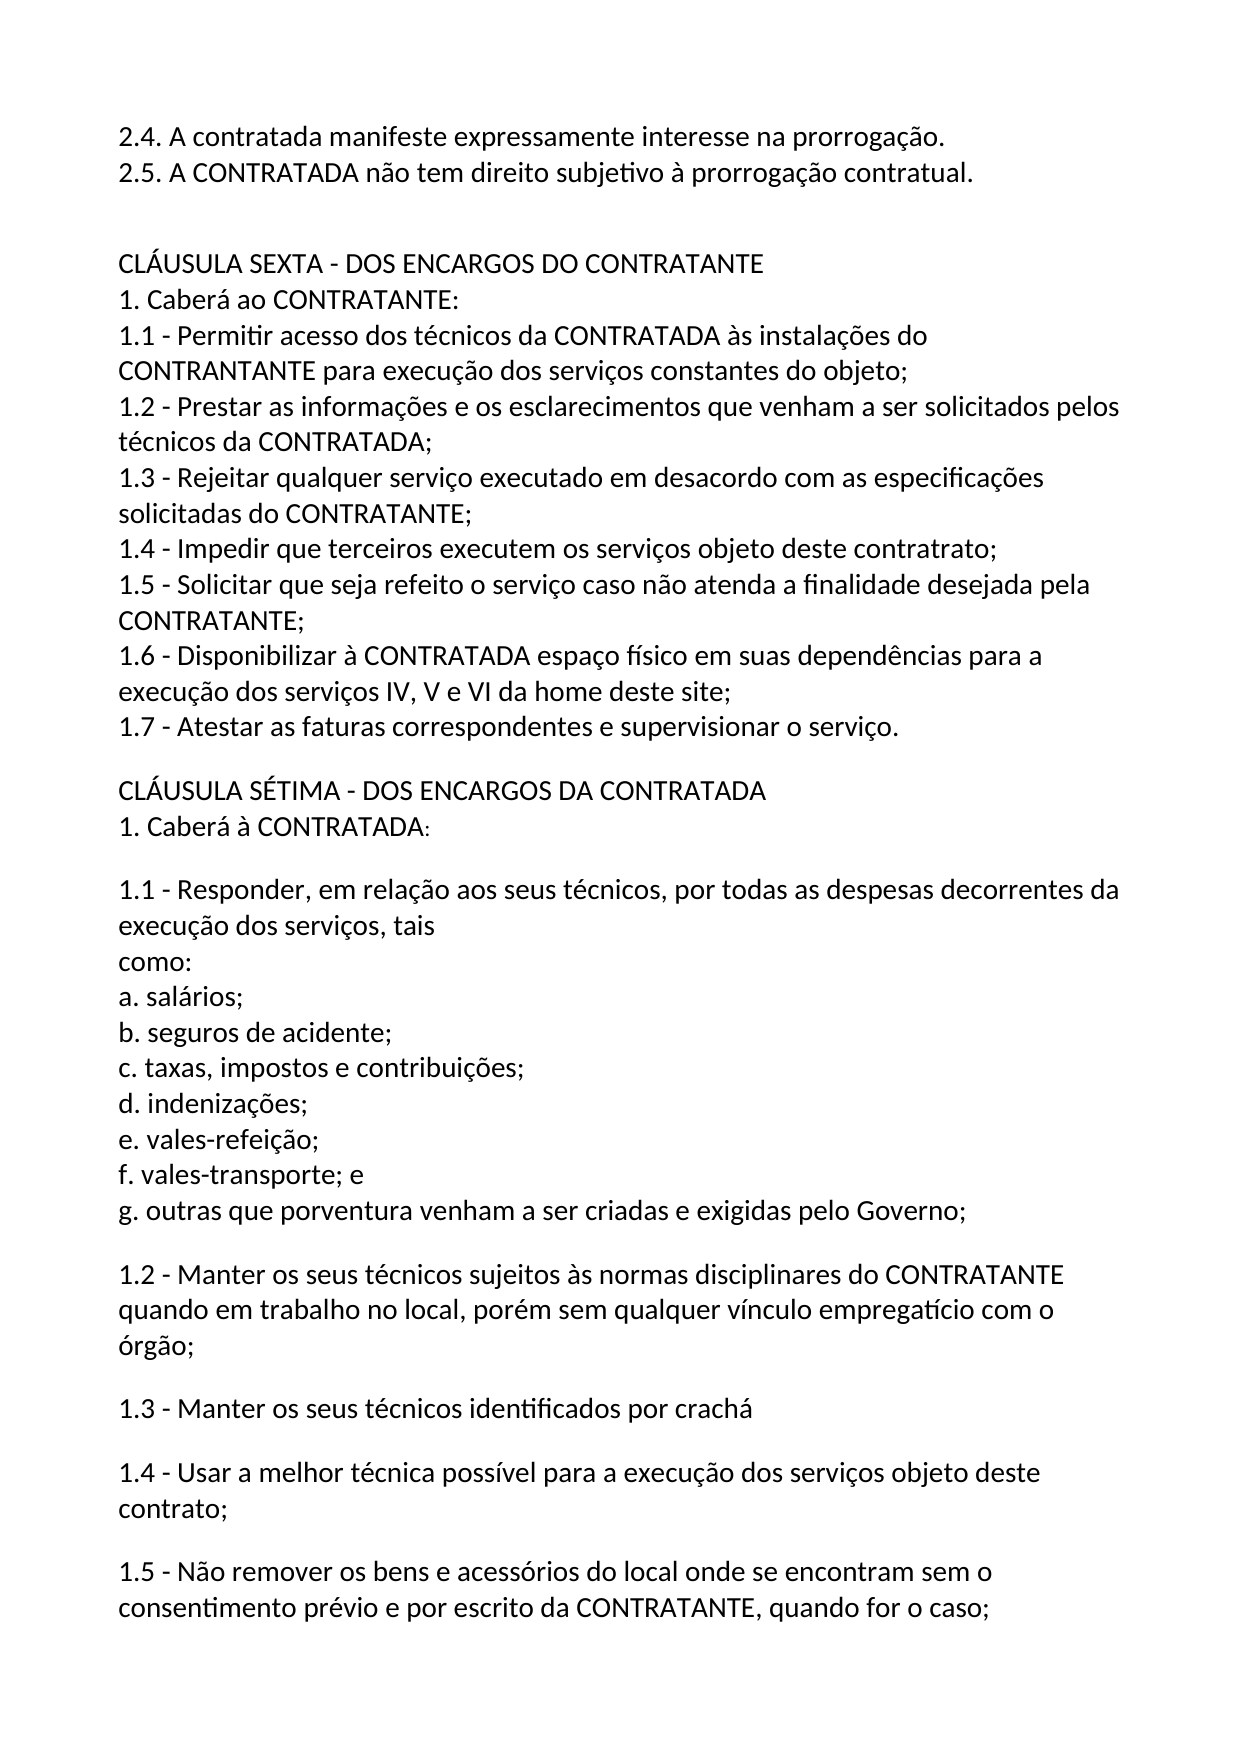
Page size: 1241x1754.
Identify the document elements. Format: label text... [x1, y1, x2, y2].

text 1.2 - Manter os seus técnicos sujeitos às normas disciplinares do CONTRATANTE quando em trabalho no local, porém sem qualquer vínculo empregatício com o órgão; [118, 1256, 1122, 1363]
text 1.6 - Disponibilizar à CONTRATADA espaço físico em suas dependências para a execução dos serviços IV, V e VI da home deste site; [118, 637, 1122, 708]
text b. seguros de acidente; [118, 1014, 1122, 1049]
text 1.7 - Atestar as faturas correspondentes e supervisionar o serviço. [118, 708, 1122, 744]
text CLÁUSULA SEXTA - DOS ENCARGOS DO CONTRATANTE [118, 245, 1122, 281]
text 1.2 - Prestar as informações e os esclarecimentos que venham a ser solicitados pelos técnicos da CONTRATADA; [118, 388, 1122, 459]
text 1.1 - Responder, em relação aos seus técnicos, por todas as despesas decorrentes da execução dos serviços, tais [118, 871, 1122, 943]
text 1.3 - Manter os seus técnicos identificados por crachá [118, 1391, 1122, 1426]
text CLÁUSULA SÉTIMA - DOS ENCARGOS DA CONTRATADA [118, 772, 1122, 808]
text 1.5 - Não remover os bens e acessórios do local onde se encontram sem o consentimento prévio e por escrito da CONTRATANTE, quando for o caso; [118, 1553, 1122, 1625]
text 1.4 - Usar a melhor técnica possível para a execução dos serviços objeto deste contrato; [118, 1454, 1122, 1526]
text 1. Caberá à CONTRATADA: [118, 808, 1122, 843]
text c. taxas, impostos e contribuições; [118, 1049, 1122, 1085]
text d. indenizações; [118, 1085, 1122, 1121]
text e. vales-refeição; [118, 1121, 1122, 1156]
text 1.3 - Rejeitar qualquer serviço executado em desacordo com as especificações solicitadas do CONTRATANTE; [118, 459, 1122, 530]
text g. outras que porventura venham a ser criadas e exigidas pelo Governo; [118, 1192, 1122, 1228]
text 2.4. A contratada manifeste expressamente interesse na prorrogação. [118, 118, 1122, 154]
text 1.5 - Solicitar que seja refeito o serviço caso não atenda a finalidade desejada pela CONTRATANTE; [118, 566, 1122, 637]
text f. vales-transporte; e [118, 1156, 1122, 1192]
text a. salários; [118, 978, 1122, 1014]
text 1.4 - Impedir que terceiros executem os serviços objeto deste contratrato; [118, 530, 1122, 566]
text 1.1 - Permitir acesso dos técnicos da CONTRATADA às instalações do CONTRANTANTE para execução dos serviços constantes do objeto; [118, 317, 1122, 388]
text 2.5. A CONTRATADA não tem direito subjetivo à prorrogação contratual. [118, 154, 1122, 189]
text 1. Caberá ao CONTRATANTE: [118, 281, 1122, 317]
text como: [118, 943, 1122, 978]
